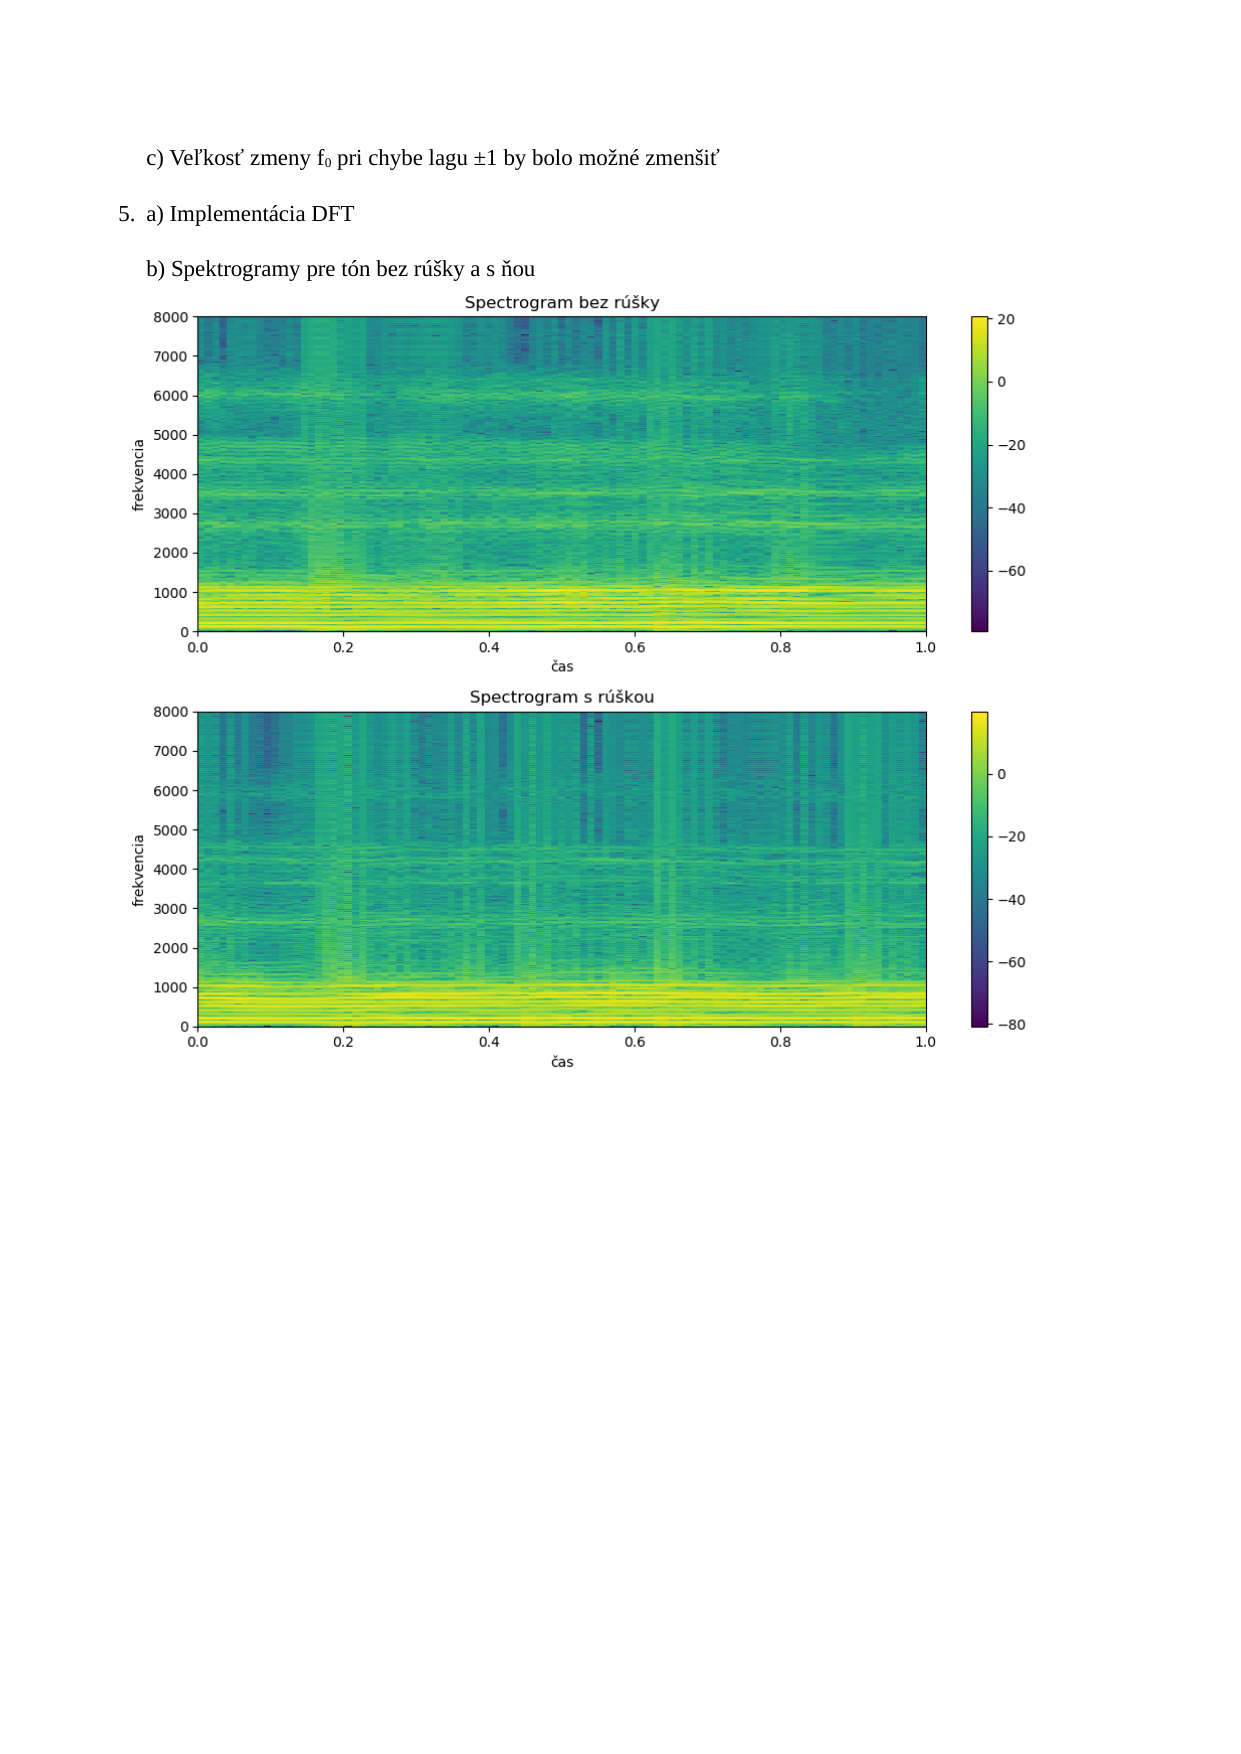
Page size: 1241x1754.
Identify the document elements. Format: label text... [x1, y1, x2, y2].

text 5. a) Implementácia DFT [118, 199, 1122, 226]
text b) Spektrogramy pre tón bez rúšky a s ňou [118, 255, 1122, 281]
picture [118, 281, 1123, 1085]
text c) Veľkosť zmeny f0 pri chybe lagu ±1 by bolo možné zmenšiť [118, 144, 1122, 171]
